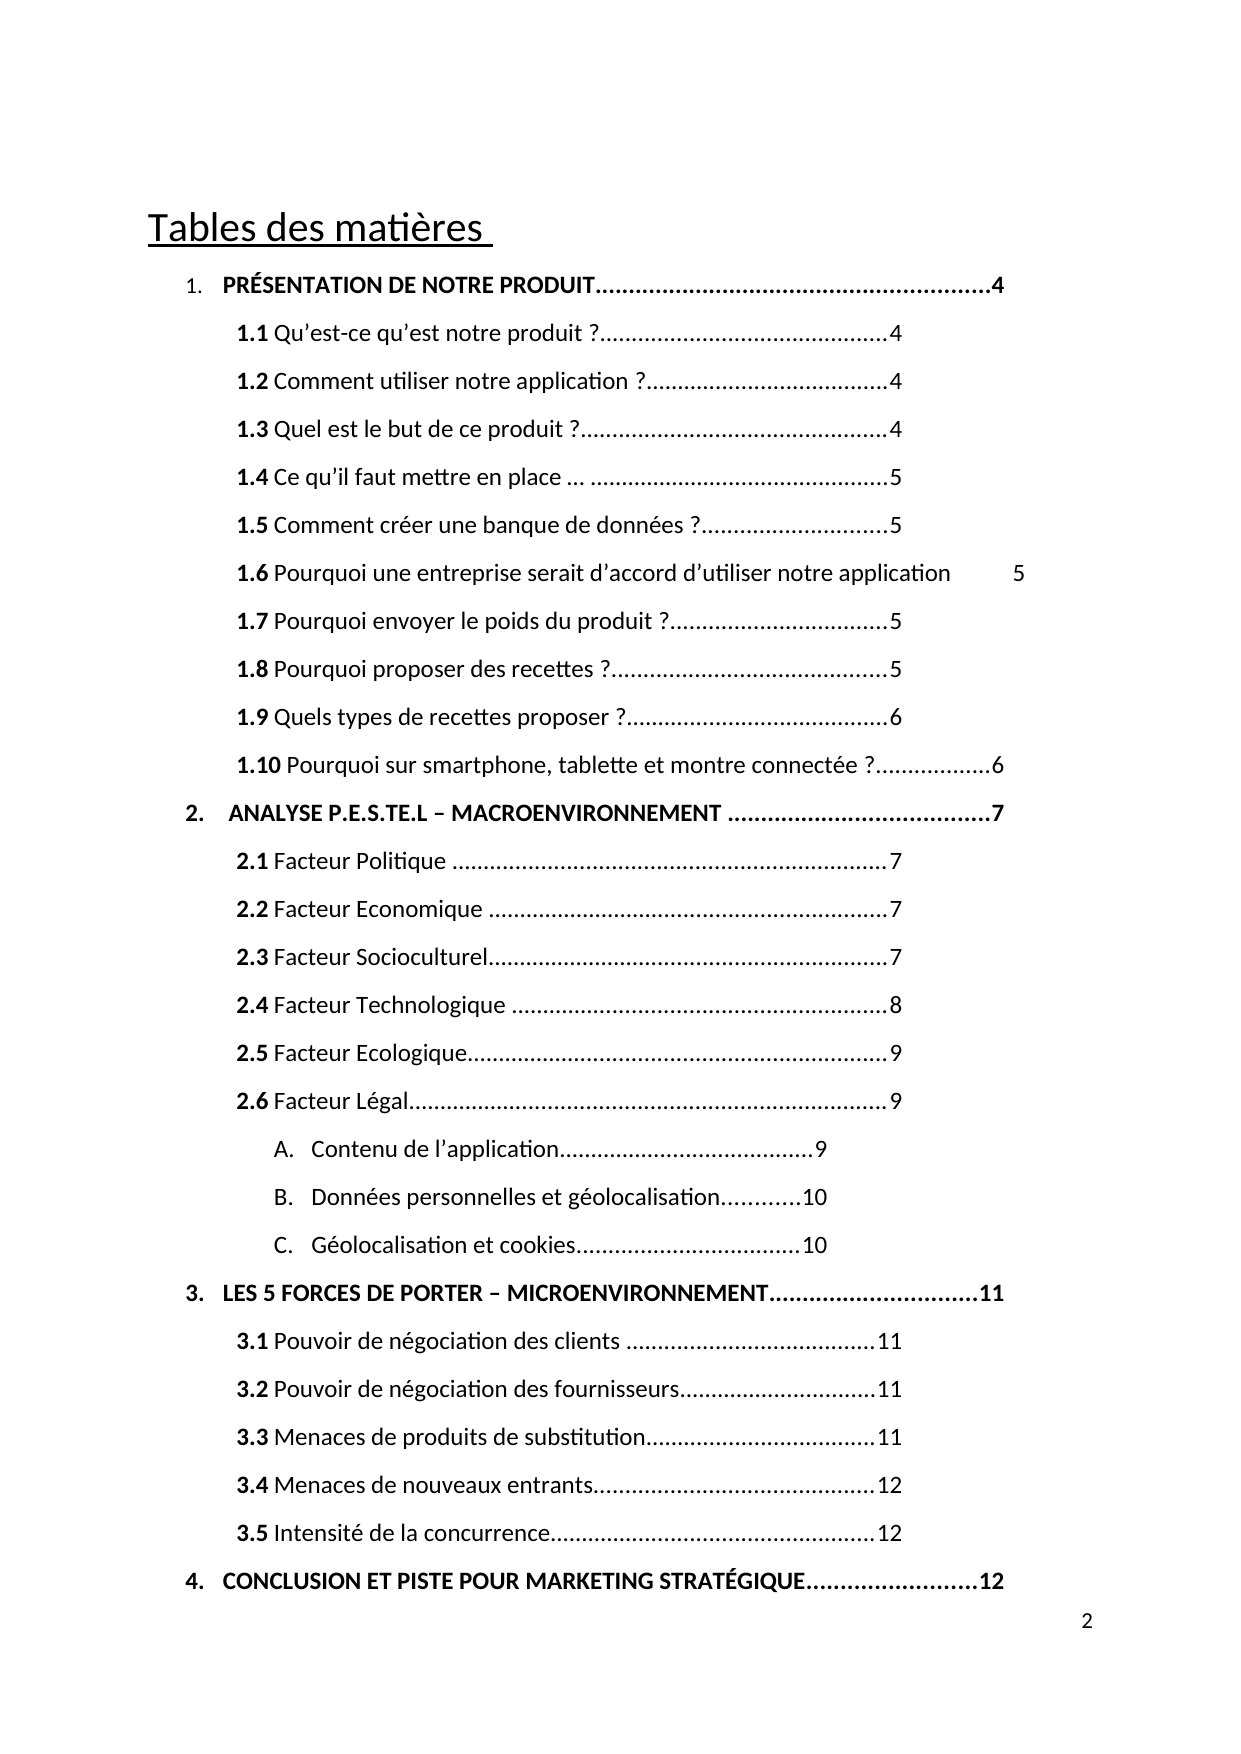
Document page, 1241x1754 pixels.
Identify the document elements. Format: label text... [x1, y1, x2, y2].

list Pouvoir de négociation des clients 11 [236, 1325, 1093, 1356]
list ANALYSE P.E.S.TE.L – MACROENVIRONNEMENT 7 [185, 797, 1093, 828]
list Facteur Economique 7 [236, 893, 1093, 924]
list PRÉSENTATION DE NOTRE PRODUIT 4 [185, 269, 1093, 299]
list Facteur Légal 9 [236, 1085, 1093, 1116]
list Intensité de la concurrence 12 [236, 1517, 1093, 1548]
list Facteur Socioculturel 7 [236, 941, 1093, 972]
list CONCLUSION ET PISTE POUR MARKETING STRATÉGIQUE 12 [185, 1566, 1093, 1596]
list Facteur Ecologique 9 [236, 1037, 1093, 1068]
list Menaces de nouveaux entrants 12 [236, 1469, 1093, 1500]
list Pourquoi une entreprise serait d’accord d’utiliser notre application 5 [236, 557, 1093, 588]
list Ce qu’il faut mettre en place … 5 [236, 461, 1093, 492]
list LES 5 FORCES DE PORTER – MICROENVIRONNEMENT 11 [185, 1277, 1093, 1308]
list Facteur Technologique 8 [236, 989, 1093, 1020]
list Comment utiliser notre application ? 4 [236, 365, 1093, 396]
list Pourquoi envoyer le poids du produit ? 5 [236, 605, 1093, 636]
list Géolocalisation et cookies 10 [274, 1229, 1093, 1260]
list Menaces de produits de substitution 11 [236, 1421, 1093, 1452]
list Facteur Politique 7 [236, 845, 1093, 876]
list Données personnelles et géolocalisation 10 [274, 1181, 1093, 1212]
text Tables des matières [148, 201, 1093, 251]
list Quels types de recettes proposer ? 6 [236, 701, 1093, 732]
list Comment créer une banque de données ? 5 [236, 509, 1093, 539]
list Qu’est-ce qu’est notre produit ? 4 [236, 317, 1093, 347]
text 1.10 Pourquoi sur smartphone, tablette et montre connectée ? 6 [236, 749, 1093, 780]
list Contenu de l’application 9 [274, 1133, 1093, 1164]
list Pouvoir de négociation des fournisseurs 11 [236, 1373, 1093, 1404]
list Quel est le but de ce produit ? 4 [236, 413, 1093, 443]
list Pourquoi proposer des recettes ? 5 [236, 653, 1093, 684]
